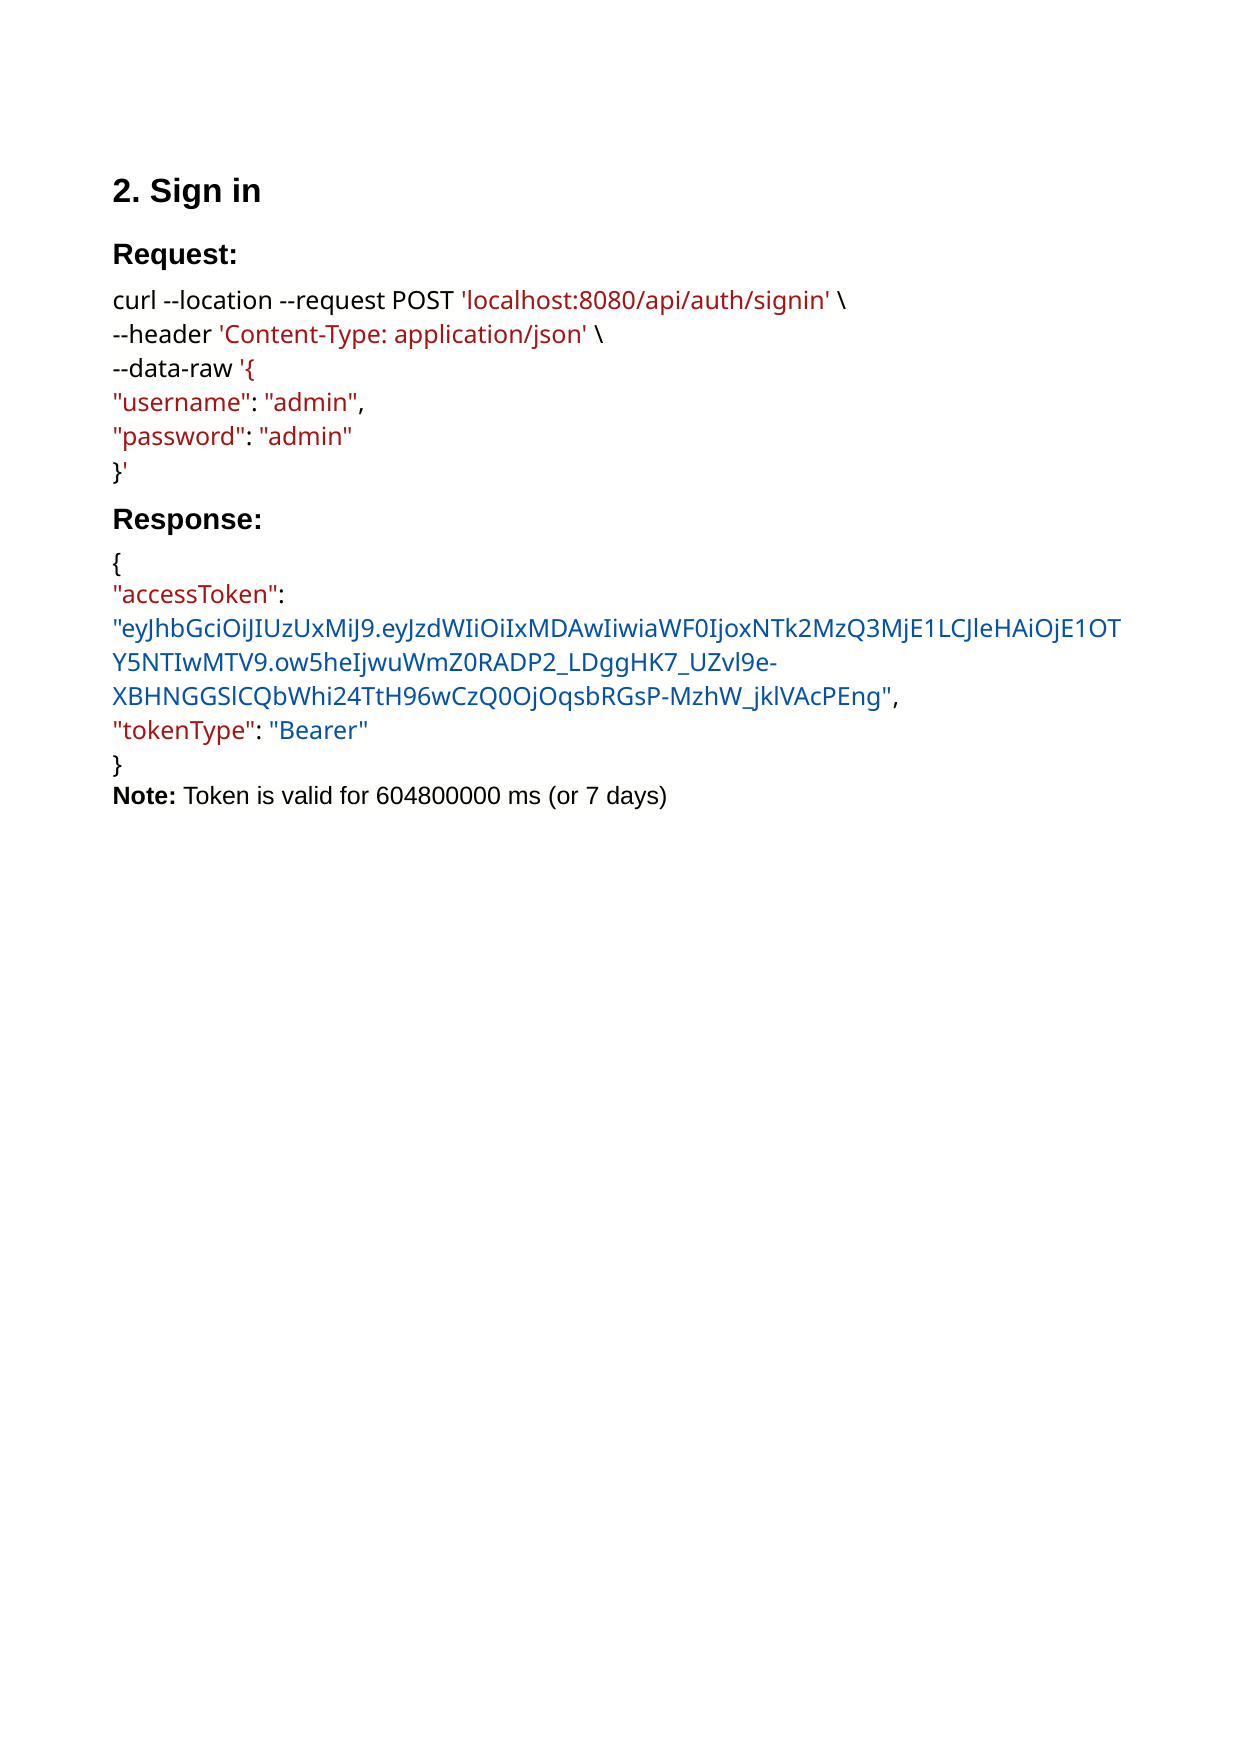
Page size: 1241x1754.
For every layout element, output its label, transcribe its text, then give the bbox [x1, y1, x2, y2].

text --header 'Content-Type: application/json' \ [112, 317, 1128, 351]
text --data-raw '{ [112, 351, 1128, 385]
subtitle 2. Sign in [112, 171, 1128, 209]
subtitle Request: [112, 237, 1128, 270]
subtitle Response: [112, 502, 1128, 536]
text "accessToken": "eyJhbGciOiJIUzUxMiJ9.eyJzdWIiOiIxMDAwIiwiaWF0IjoxNTk2MzQ3MjE1LCJleHAiOjE1OTY5NTIwMTV9.ow5heIjwuWmZ0RADP2_LDggHK7_UZvl9e-XBHNGGSlCQbWhi24TtH96wCzQ0OjOqsbRGsP-MzhW_jklVAcPEng", [112, 577, 1128, 713]
text { [112, 548, 1128, 577]
text curl --location --request POST 'localhost:8080/api/auth/signin' \ [112, 283, 1128, 317]
text Note: Token is valid for 604800000 ms (or 7 days) [112, 781, 1128, 810]
text "password": "admin" [112, 419, 1128, 453]
text }' [112, 453, 1128, 487]
text "username": "admin", [112, 385, 1128, 419]
text "tokenType": "Bearer" [112, 713, 1128, 747]
text } [112, 747, 1128, 781]
